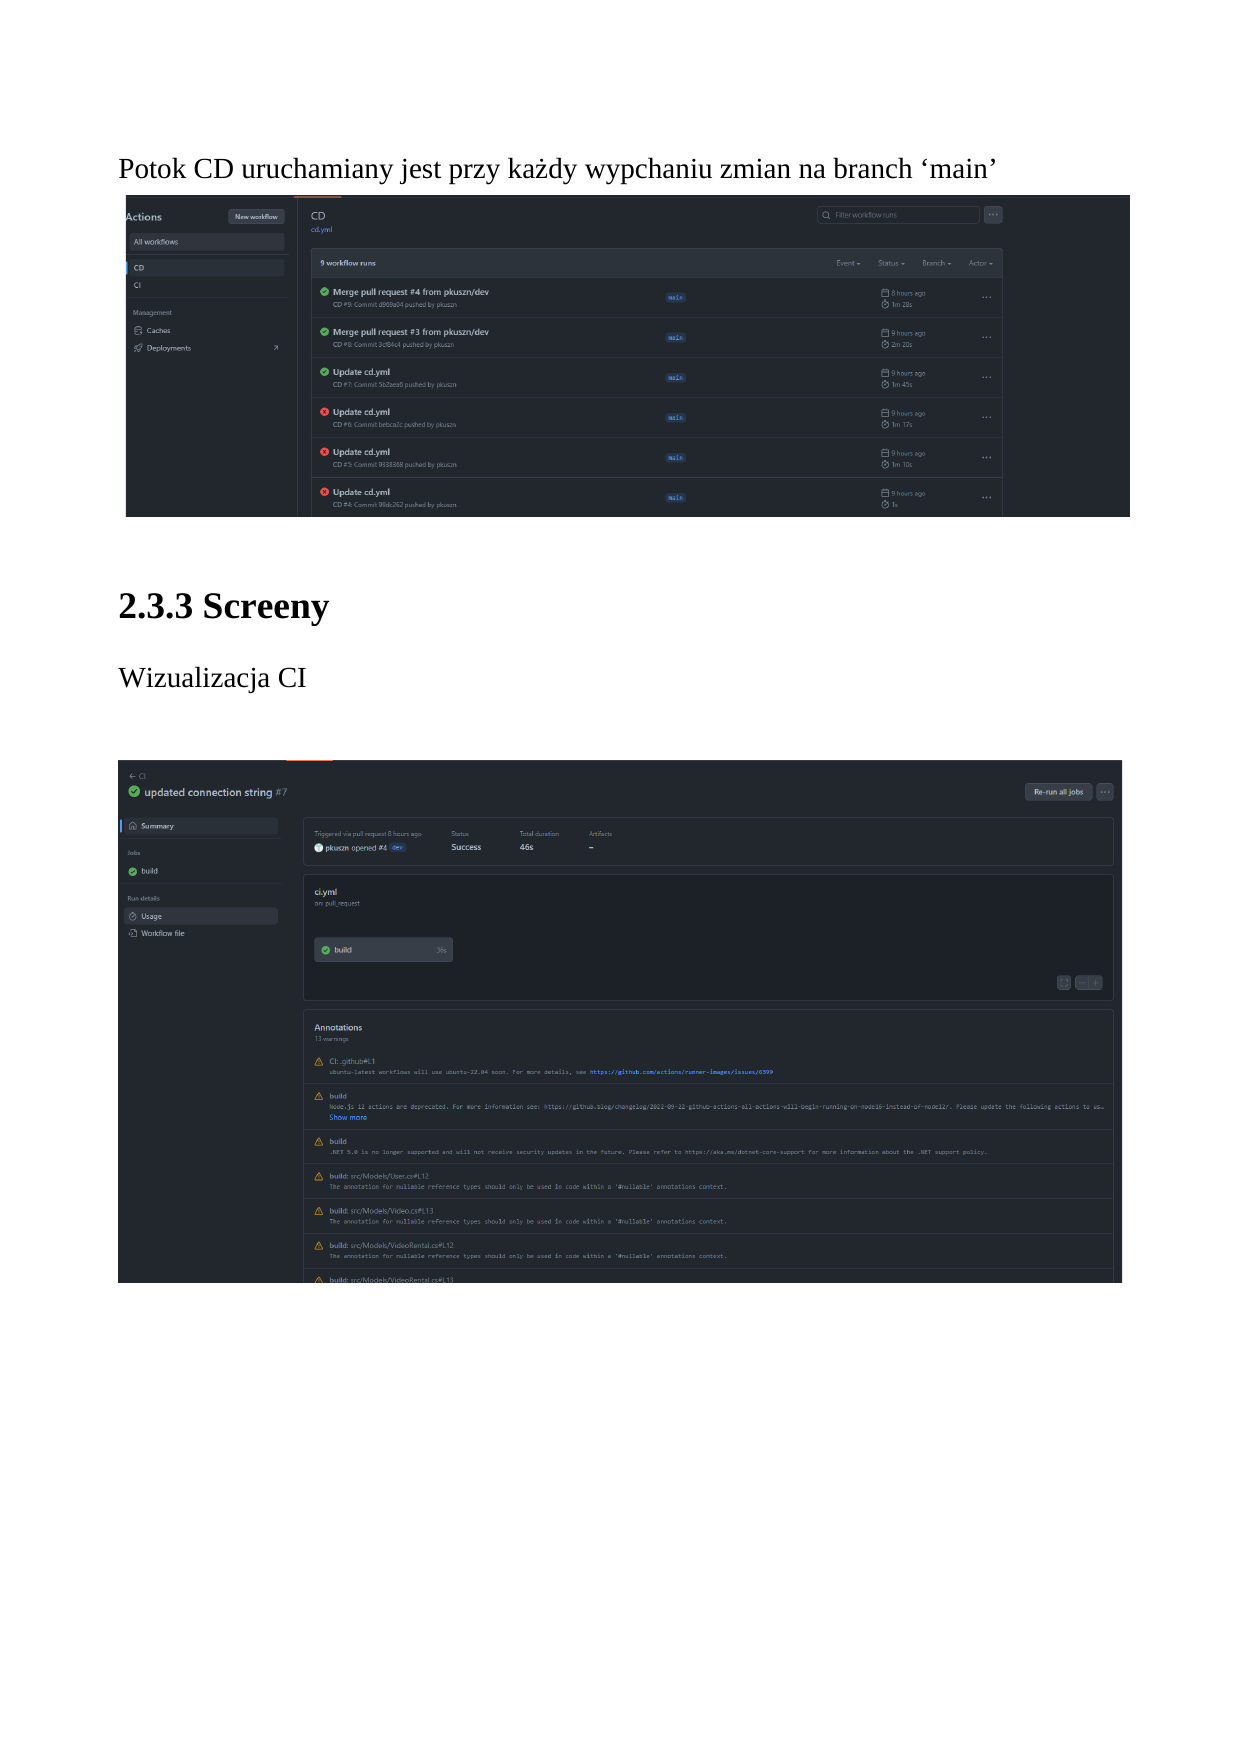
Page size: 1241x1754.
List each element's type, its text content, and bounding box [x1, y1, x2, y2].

text Wizualizacja CI [118, 660, 1122, 694]
picture [118, 760, 1123, 1283]
text Potok CD uruchamiany jest przy każdy wypchaniu zmian na branch ‘main’ [118, 152, 1122, 185]
picture [125, 195, 1130, 517]
text 2.3.3 Screeny [118, 583, 1122, 627]
